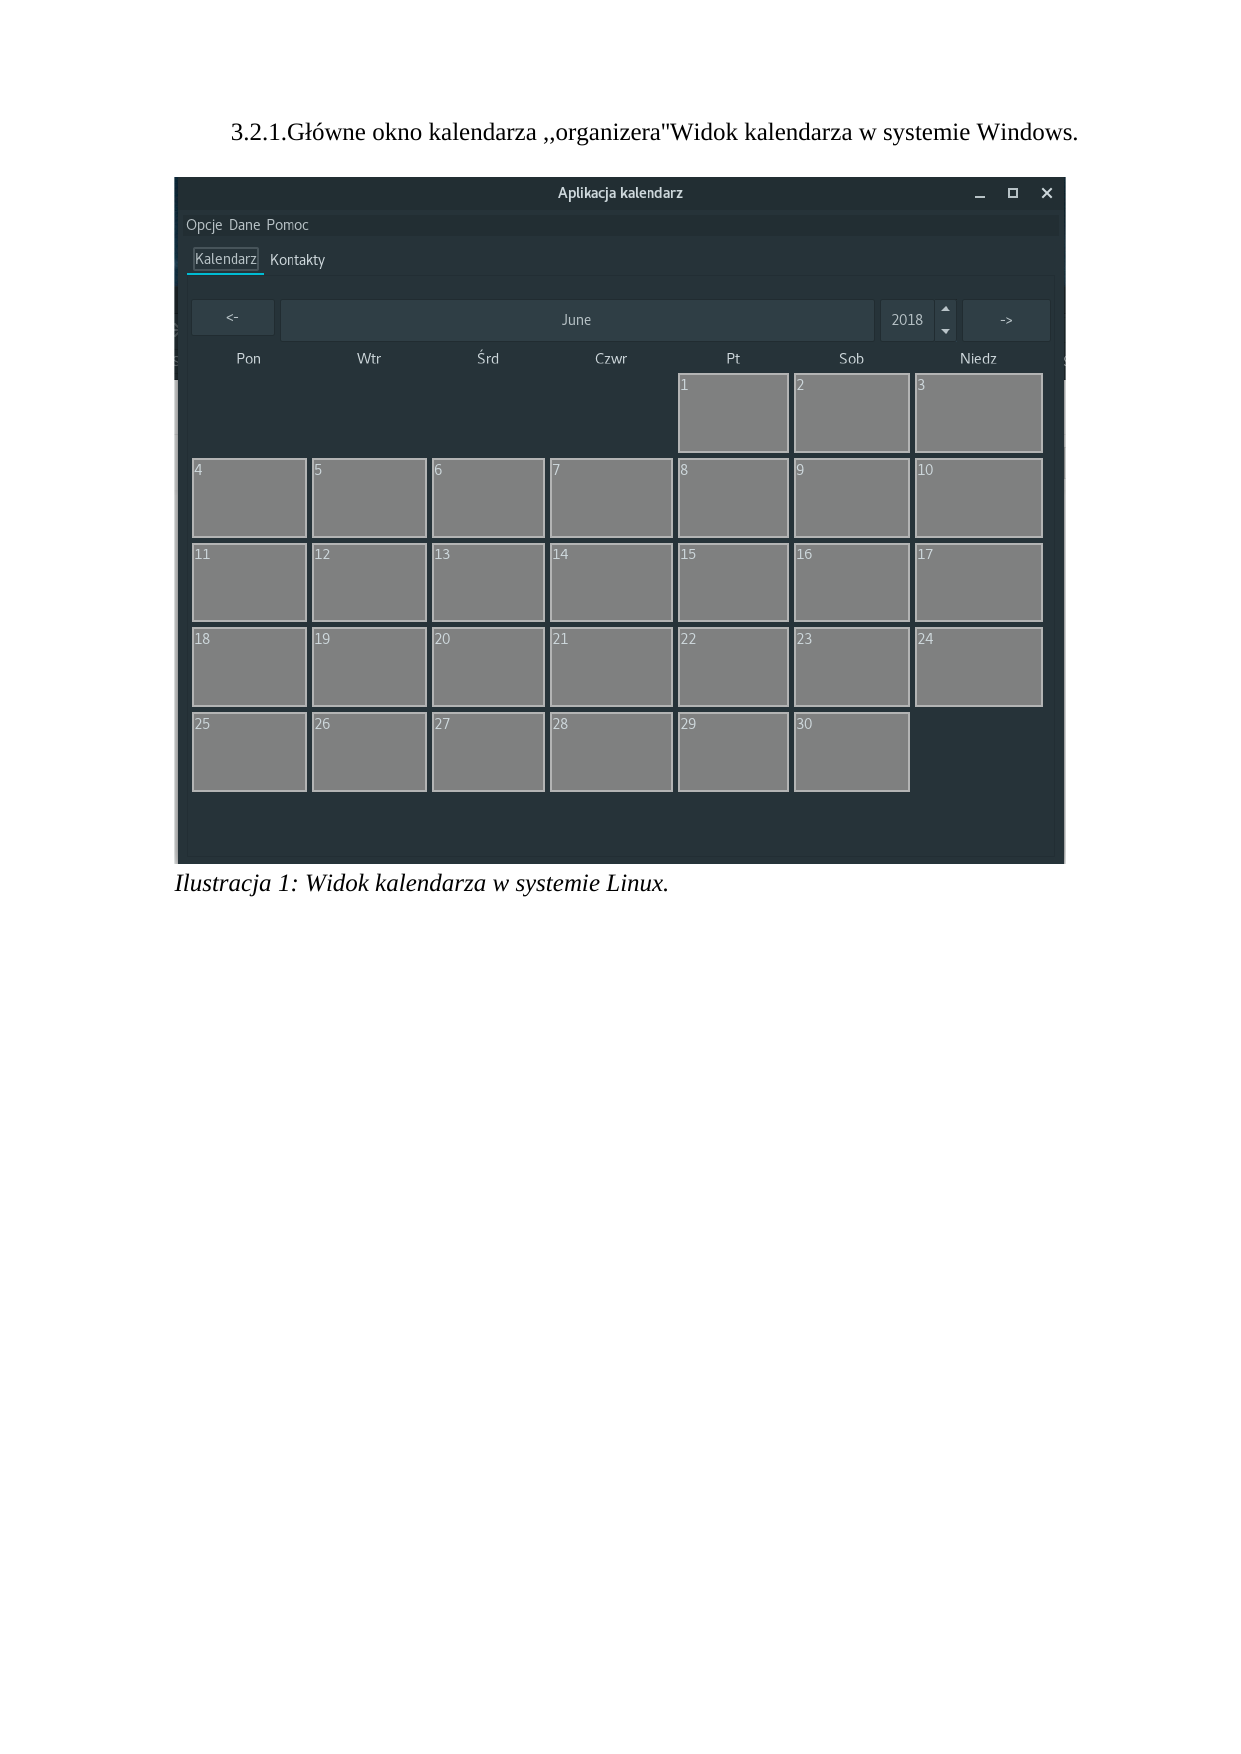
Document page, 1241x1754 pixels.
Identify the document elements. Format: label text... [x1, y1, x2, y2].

list Ilustracja 1: Widok kalendarza w systemie Linux. [174, 864, 1066, 897]
list Główne okno kalendarza ,,organizera''Widok kalendarza w systemie Windows. [231, 118, 1122, 146]
picture [174, 177, 1066, 864]
list [174, 164, 1066, 177]
